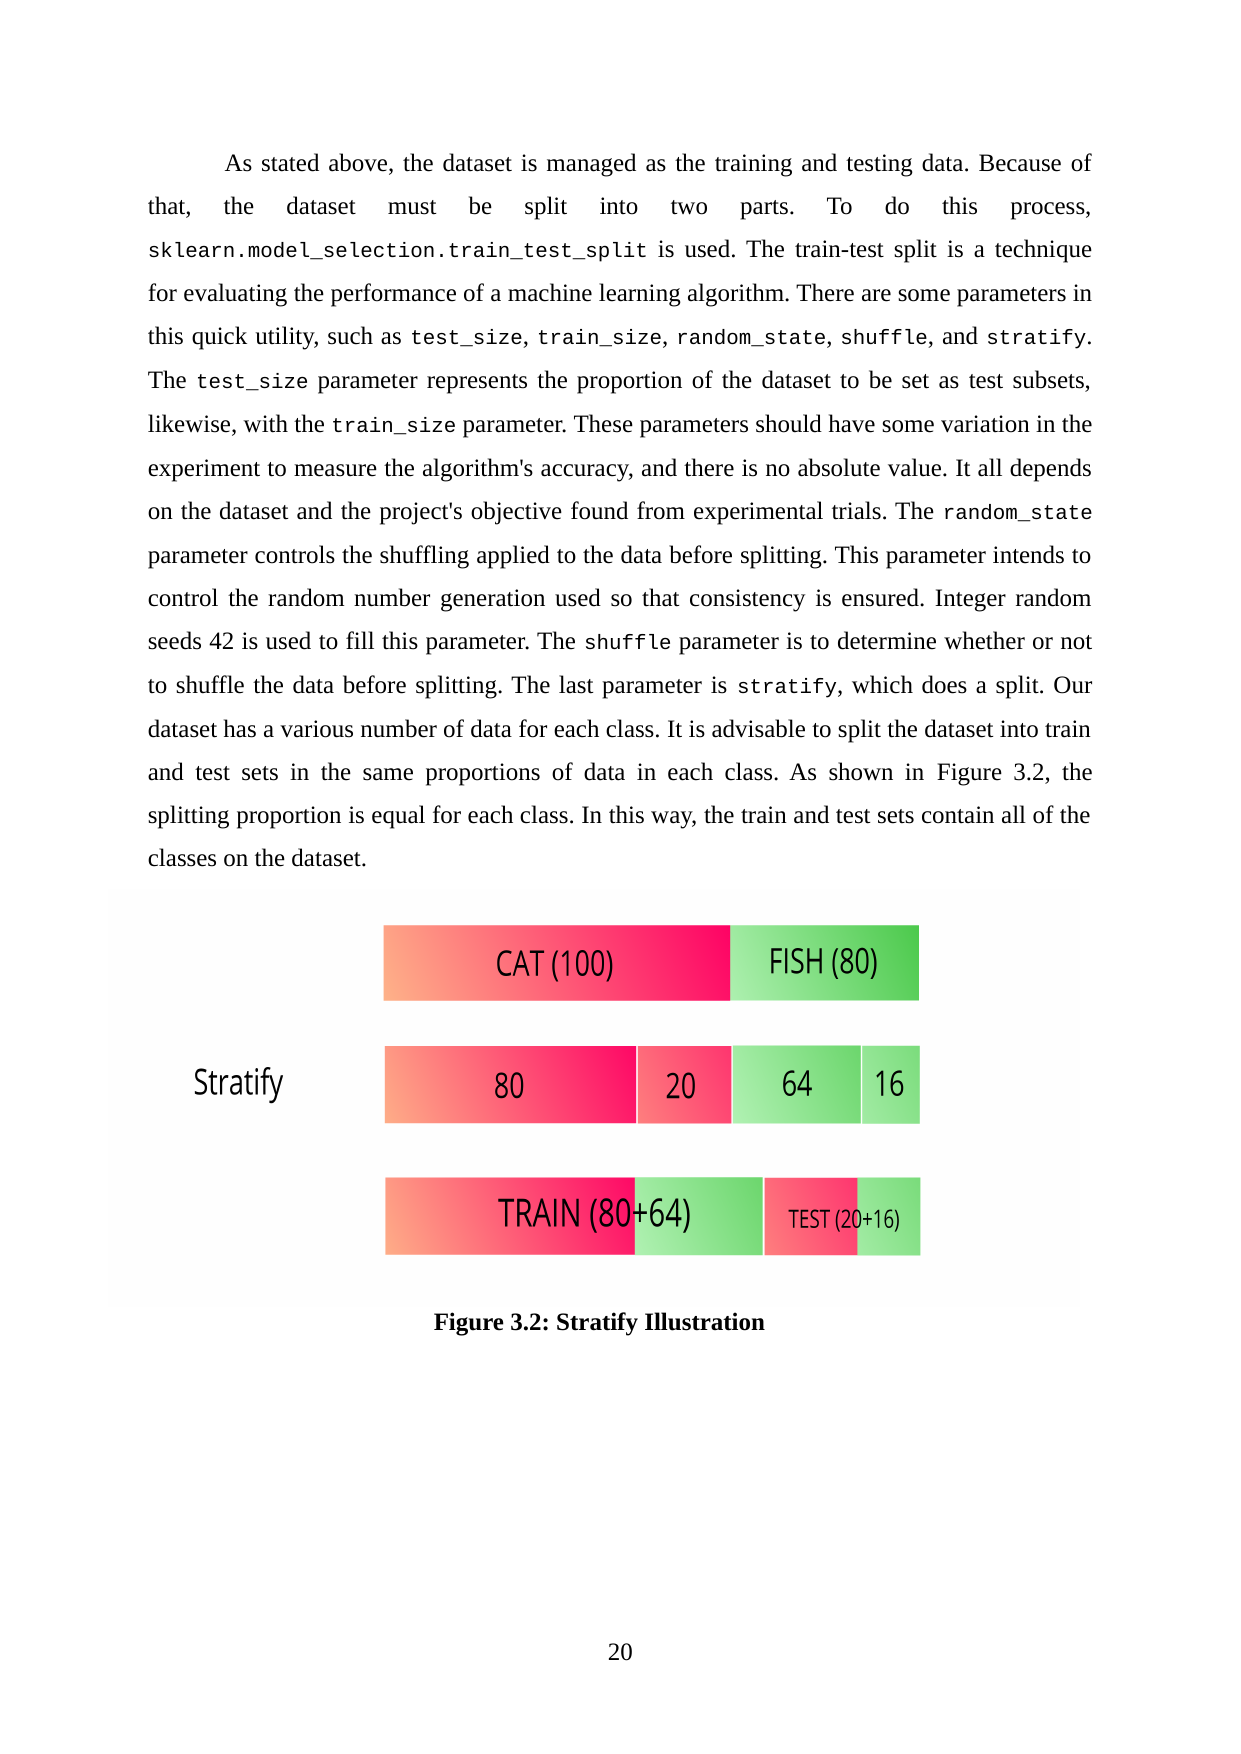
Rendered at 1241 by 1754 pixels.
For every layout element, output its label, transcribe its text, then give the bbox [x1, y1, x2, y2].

picture [108, 889, 1080, 1140]
text Figure 3.2: Stratify Illustration [169, 1140, 1029, 1335]
text As stated above, the dataset is managed as the training and testing data. Because of that, the dataset must be split into two parts. To do this process, sklearn.model_selection.train_test_split is used. The train-test split is a technique for evaluating the performance of a machine learning algorithm. There are some parameters in this quick utility, such as test_size, train_size, random_state, shuffle, and stratify. The test_size parameter represents the proportion of the dataset to be set as test subsets, likewise, with the train_size parameter. These parameters should have some variation in the experiment to measure the algorithm's accuracy, and there is no absolute value. It all depends on the dataset and the project's objective found from experimental trials. The random_state parameter controls the shuffling applied to the data before splitting. This parameter intends to control the random number generation used so that consistency is ensured. Integer random seeds 42 is used to fill this parameter. The shuffle parameter is to determine whether or not to shuffle the data before splitting. The last parameter is stratify, which does a split. Our dataset has a various number of data for each class. It is advisable to split the dataset into train and test sets in the same proportions of data in each class. As shown in Figure 3.2, the splitting proportion is equal for each class. In this way, the train and test sets contain all of the classes on the dataset. [148, 148, 1093, 872]
